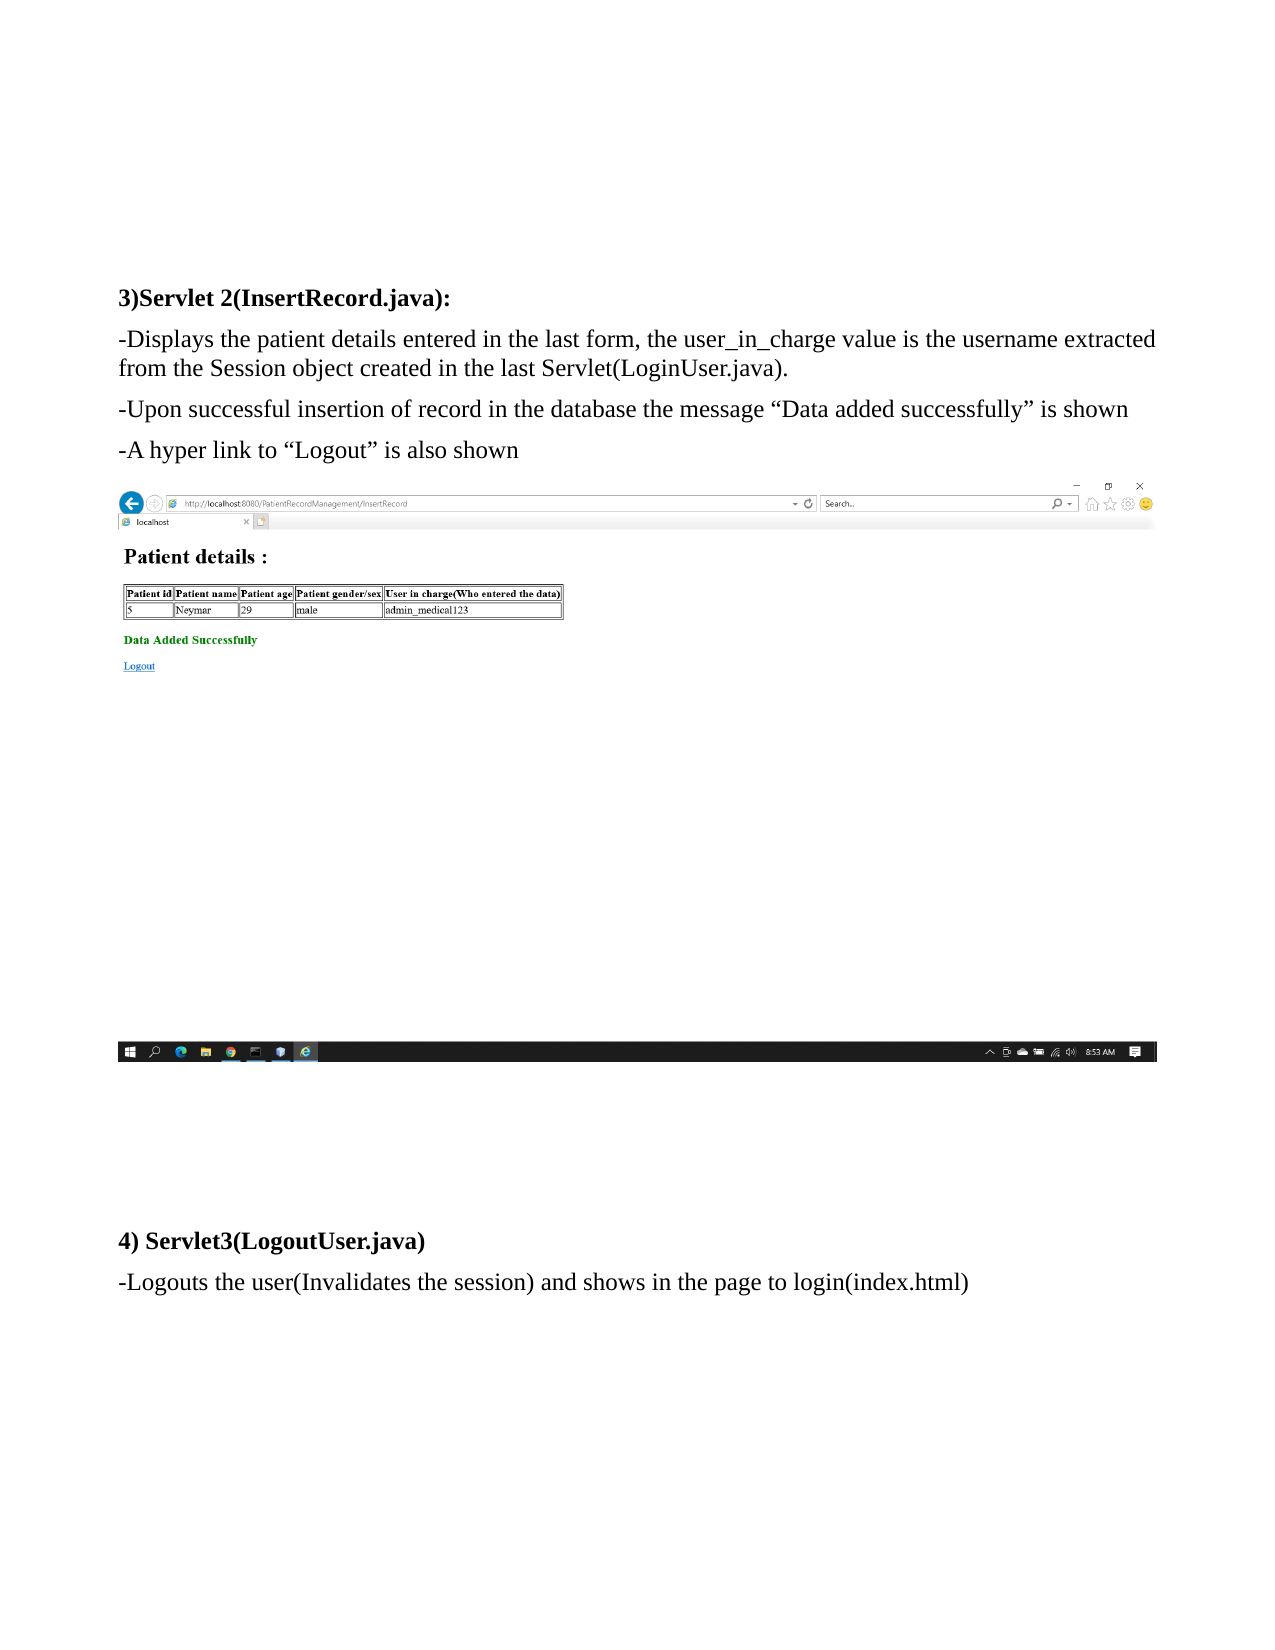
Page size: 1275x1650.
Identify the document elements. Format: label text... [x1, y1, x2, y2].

text -A hyper link to “Logout” is also shown [118, 436, 1157, 464]
text -Displays the patient details entered in the last form, the user_in_charge value is the username extracted from the Session object created in the last Servlet(LoginUser.java). [118, 324, 1157, 382]
text 4) Servlet3(LogoutUser.java) [118, 1226, 1157, 1255]
text -Logouts the user(Invalidates the session) and shows in the page to login(index.html) [118, 1267, 1157, 1296]
text -Upon successful insertion of record in the database the message “Data added successfully” is shown [118, 394, 1157, 423]
picture [118, 476, 1157, 1062]
text 3)Servlet 2(InsertRecord.java): [118, 283, 1157, 312]
